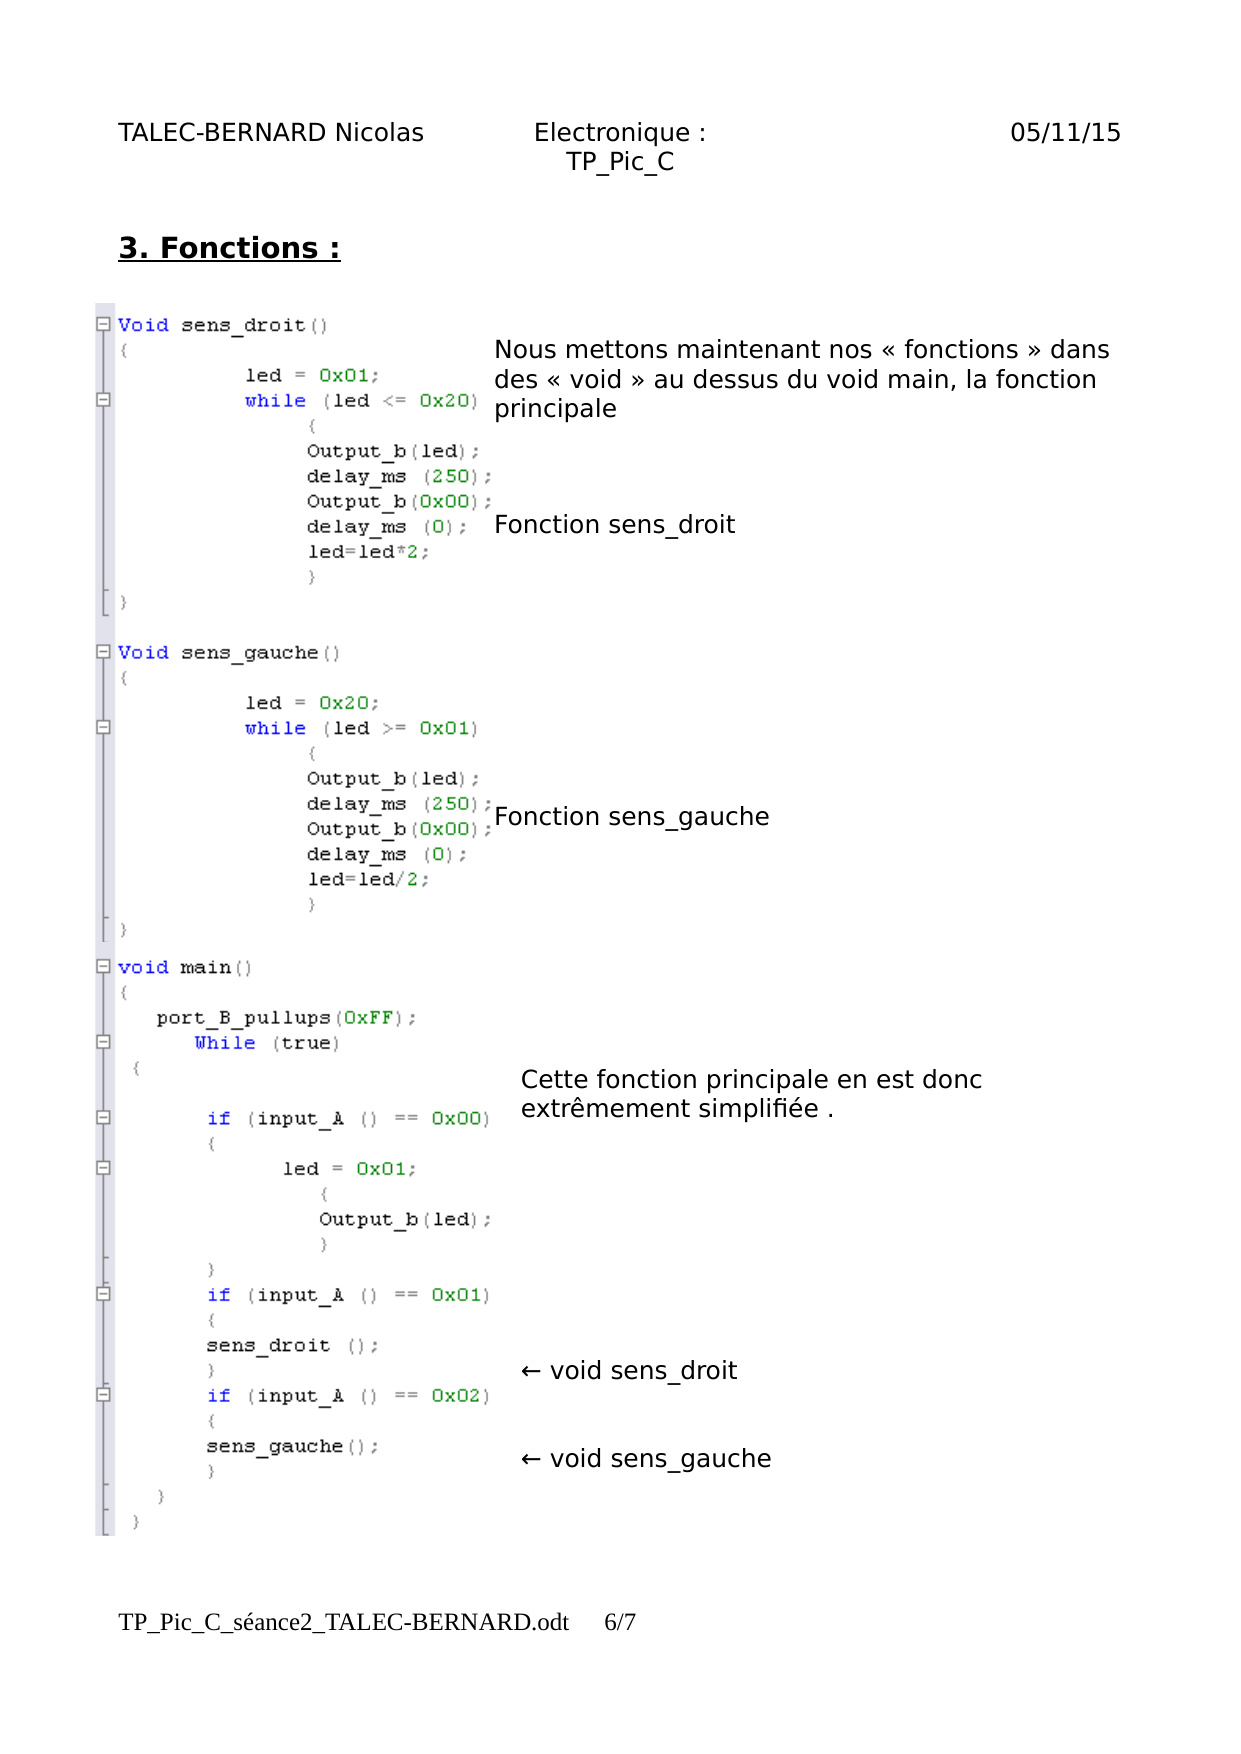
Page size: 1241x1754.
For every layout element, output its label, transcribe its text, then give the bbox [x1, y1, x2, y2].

list Nous mettons maintenant nos « fonctions » dans des « void » au dessus du void main, la fonction principale [494, 336, 1122, 423]
list Fonction sens_gauche [494, 802, 1122, 832]
subtitle 3. Fonctions : [118, 231, 1122, 265]
list ← void sens_droit [521, 1357, 1122, 1386]
list ← void sens_gauche [521, 1444, 1122, 1473]
list Cette fonction principale en est donc extrêmement simplifiée . [521, 1065, 1122, 1123]
list Fonction sens_droit [494, 511, 1122, 540]
